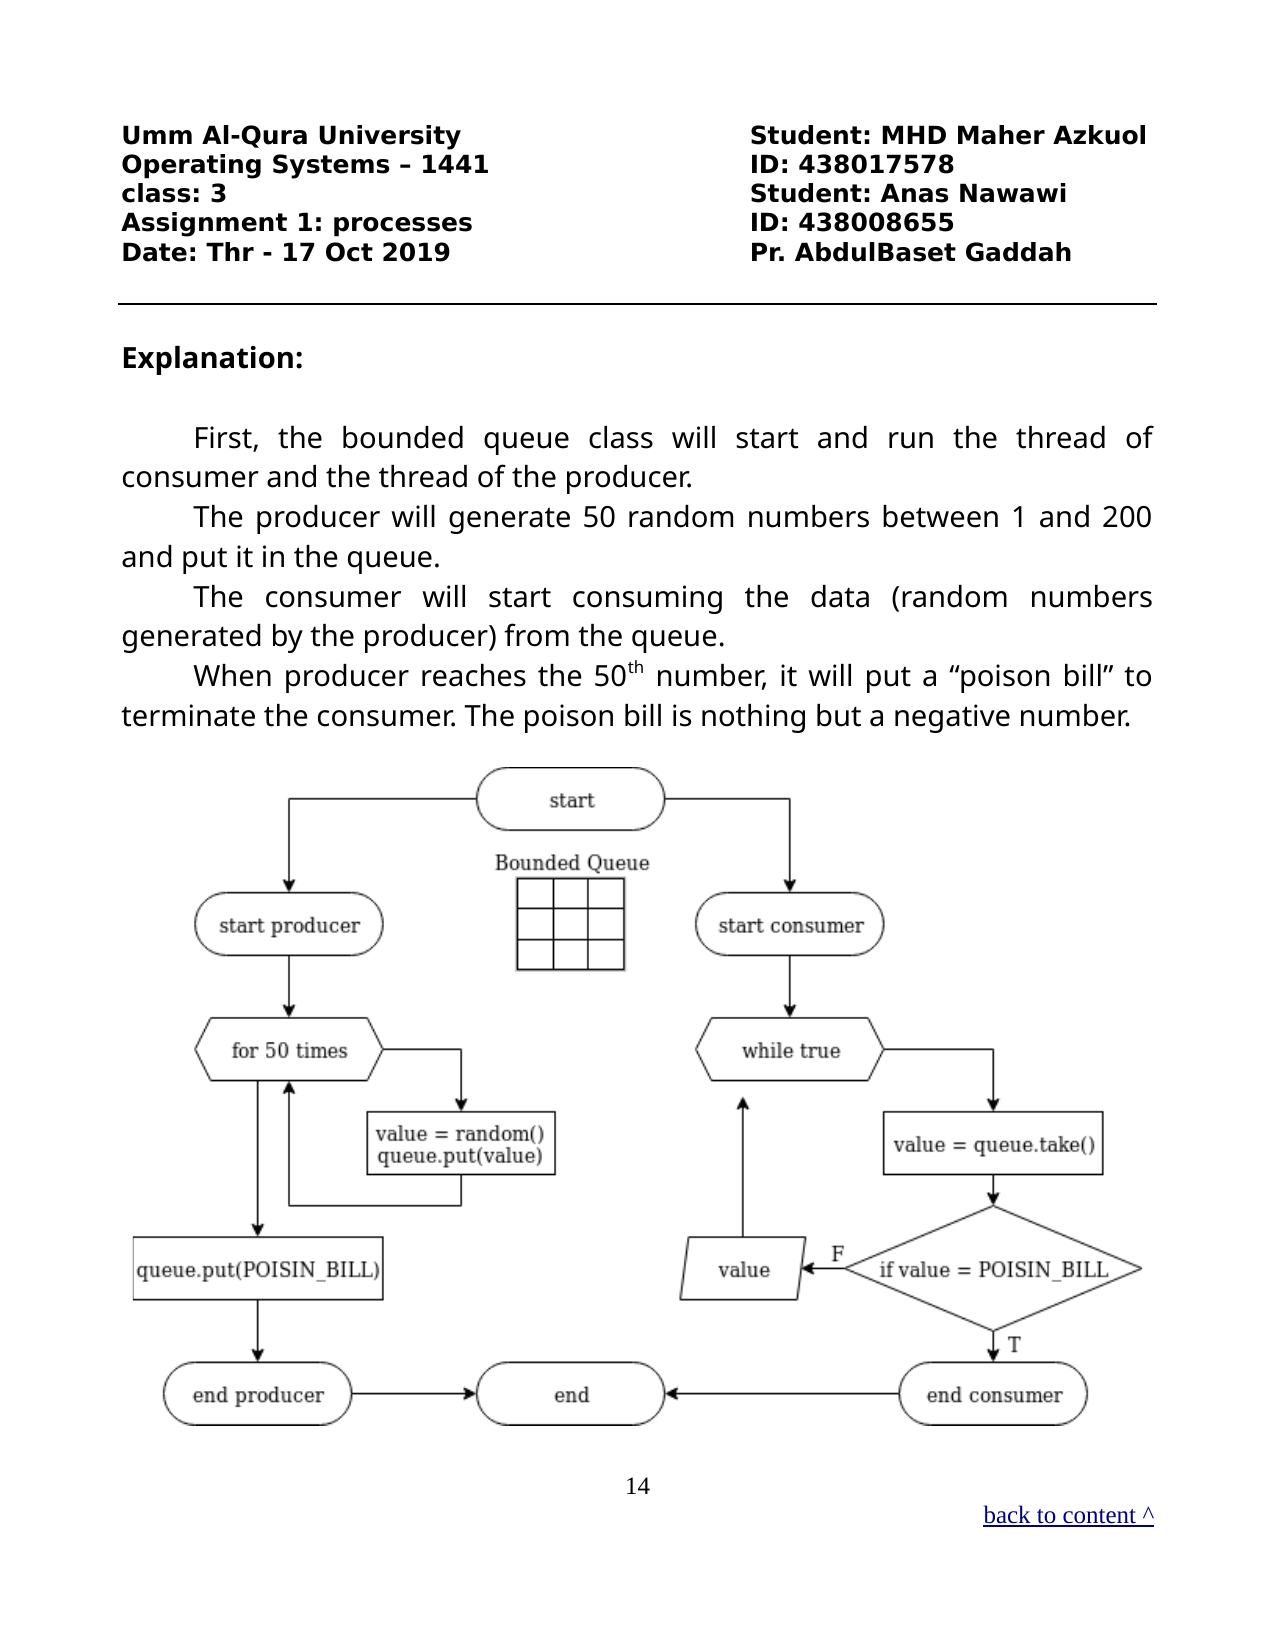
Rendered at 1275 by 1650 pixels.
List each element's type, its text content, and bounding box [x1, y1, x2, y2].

text The consumer will start consuming the data (random numbers generated by the producer) from the queue. [118, 576, 1157, 655]
text When producer reaches the 50th number, it will put a “poison bill” to terminate the consumer. The poison bill is nothing but a negative number. [118, 655, 1157, 734]
text The producer will generate 50 random numbers between 1 and 200 and put it in the queue. [118, 496, 1157, 576]
text Explanation: [118, 335, 1157, 377]
picture [132, 767, 1143, 1426]
text First, the bounded queue class will start and run the thread of consumer and the thread of the producer. [118, 417, 1157, 496]
